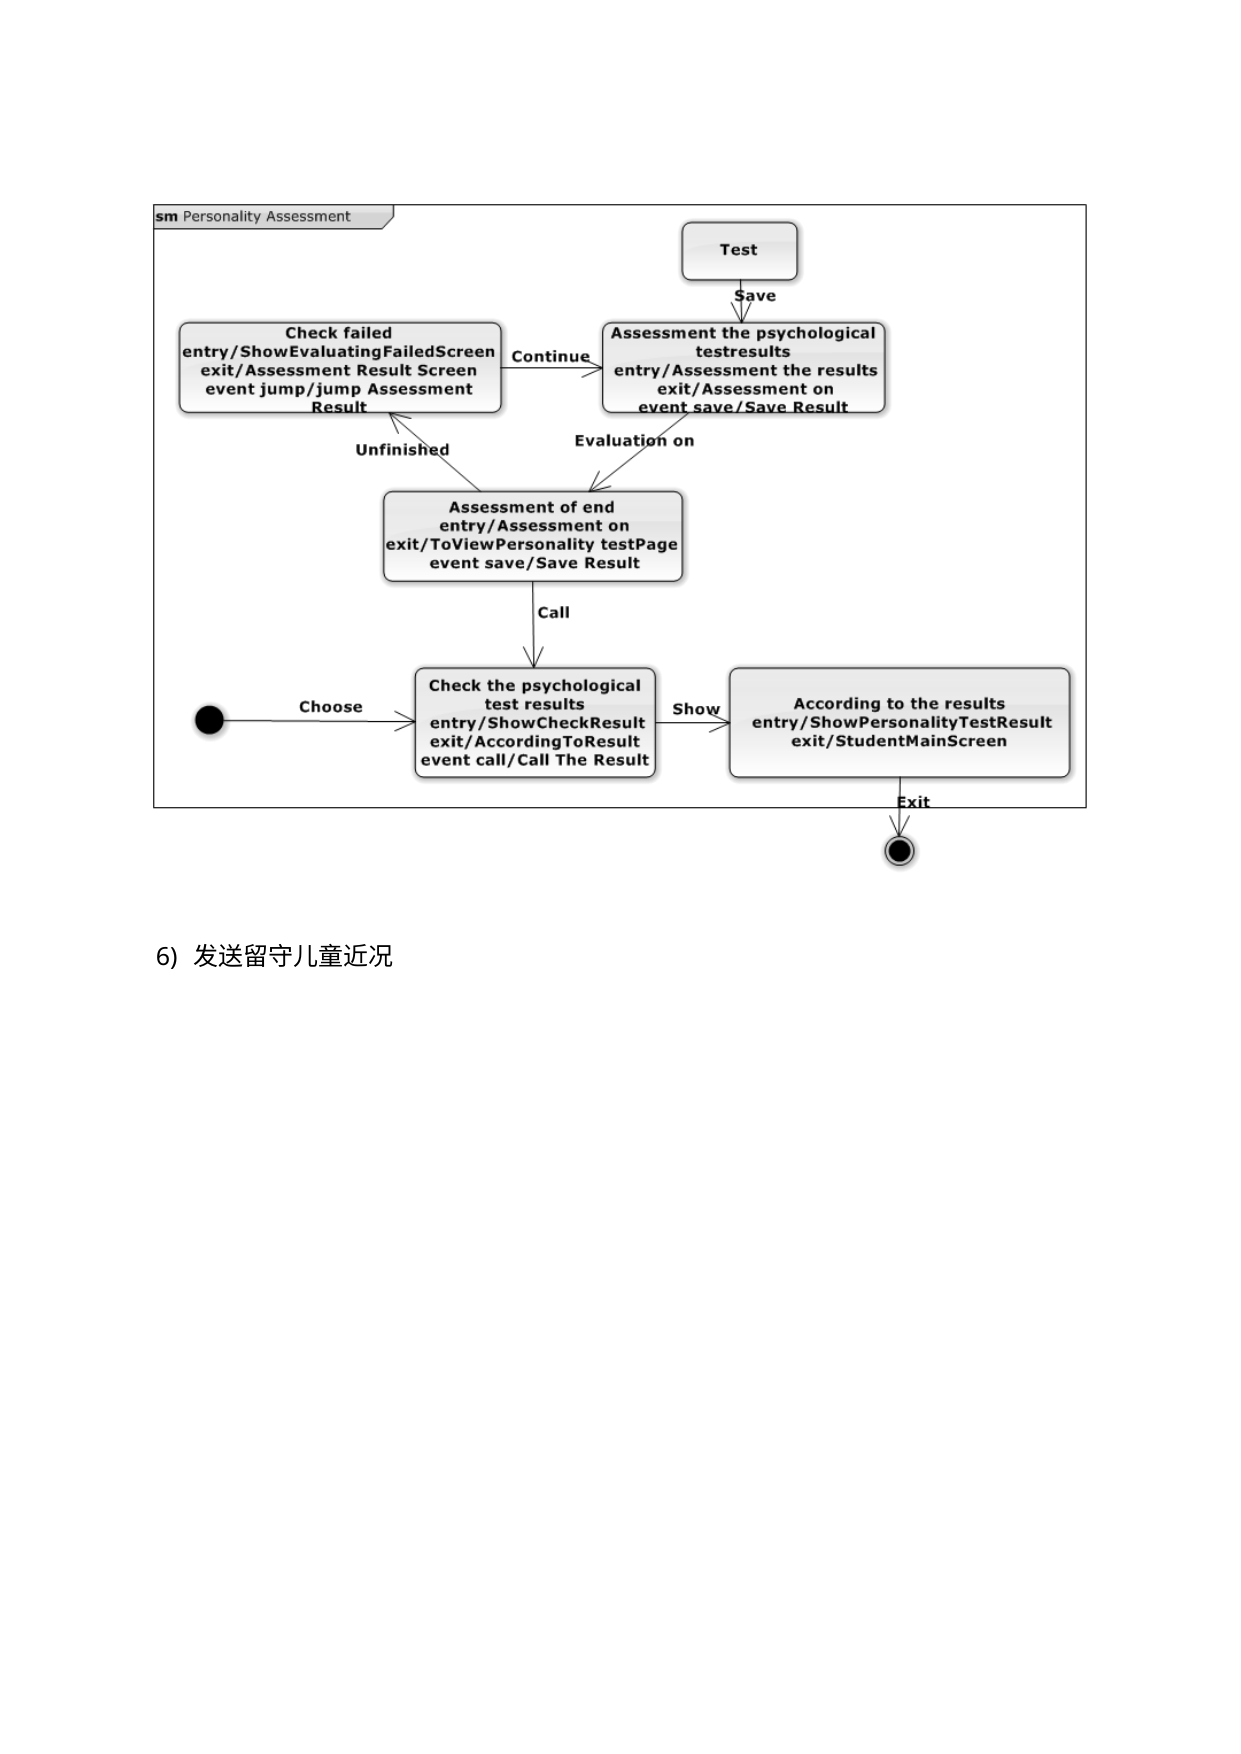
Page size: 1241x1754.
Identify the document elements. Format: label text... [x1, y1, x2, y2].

list 发送留守儿童近况 [156, 936, 1122, 973]
picture [136, 187, 1104, 883]
